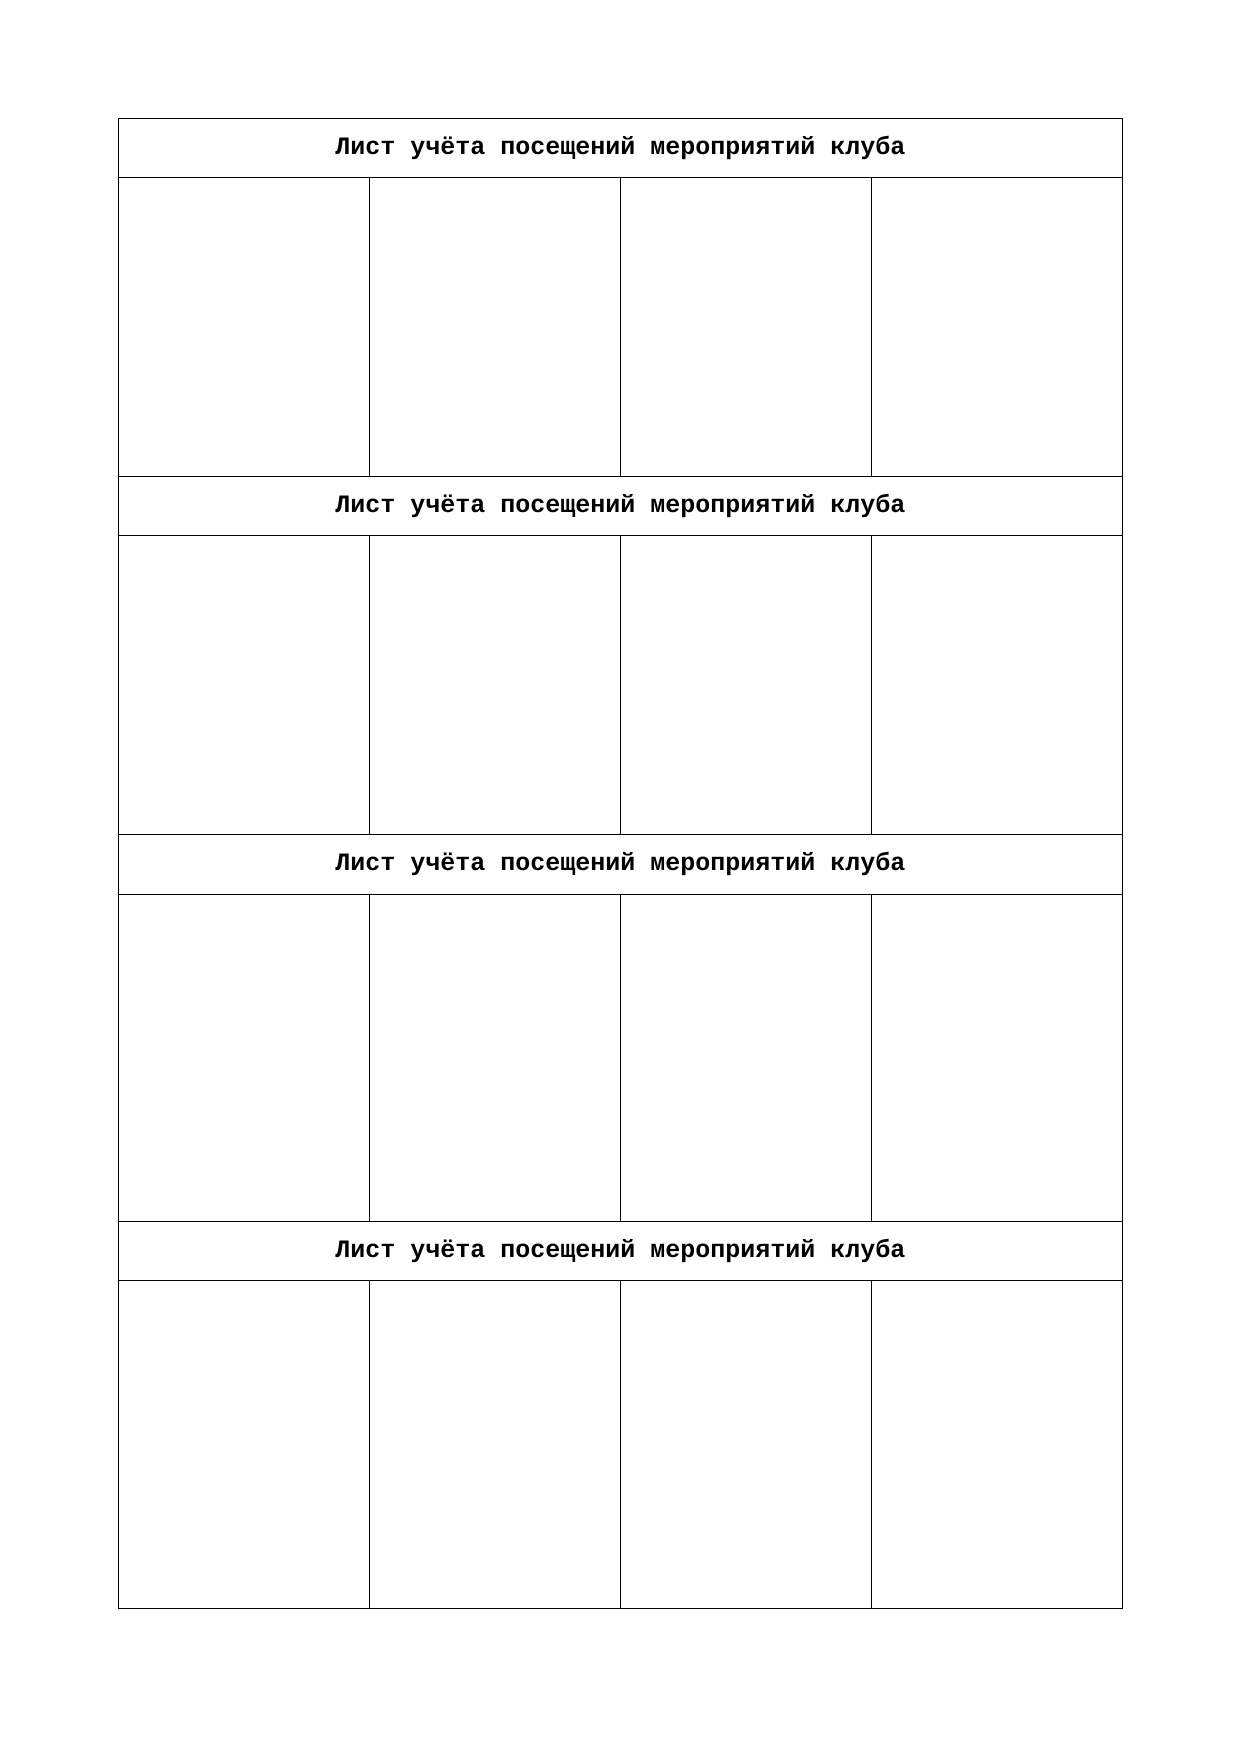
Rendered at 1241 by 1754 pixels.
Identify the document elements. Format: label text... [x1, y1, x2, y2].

table_cell [119, 178, 369, 476]
table_cell Лист учёта посещений мероприятий клуба [119, 477, 1122, 535]
table_cell [119, 1281, 369, 1608]
table_cell [119, 536, 369, 834]
table_cell [621, 178, 871, 476]
table_cell [621, 895, 871, 1221]
table_cell Лист учёта посещений мероприятий клуба [119, 835, 1122, 893]
table_cell [370, 178, 620, 476]
table_header Лист учёта посещений мероприятий клуба [119, 1222, 1122, 1280]
table_cell [872, 895, 1122, 1221]
table_cell [872, 1281, 1122, 1608]
table_cell [621, 1281, 871, 1608]
table_cell [370, 1281, 620, 1608]
table_cell [370, 536, 620, 834]
table_cell [370, 895, 620, 1221]
table_cell [621, 536, 871, 834]
table_header Лист учёта посещений мероприятий клуба [119, 119, 1122, 177]
table_cell [119, 895, 369, 1221]
table_cell [872, 178, 1122, 476]
table_cell [872, 536, 1122, 834]
